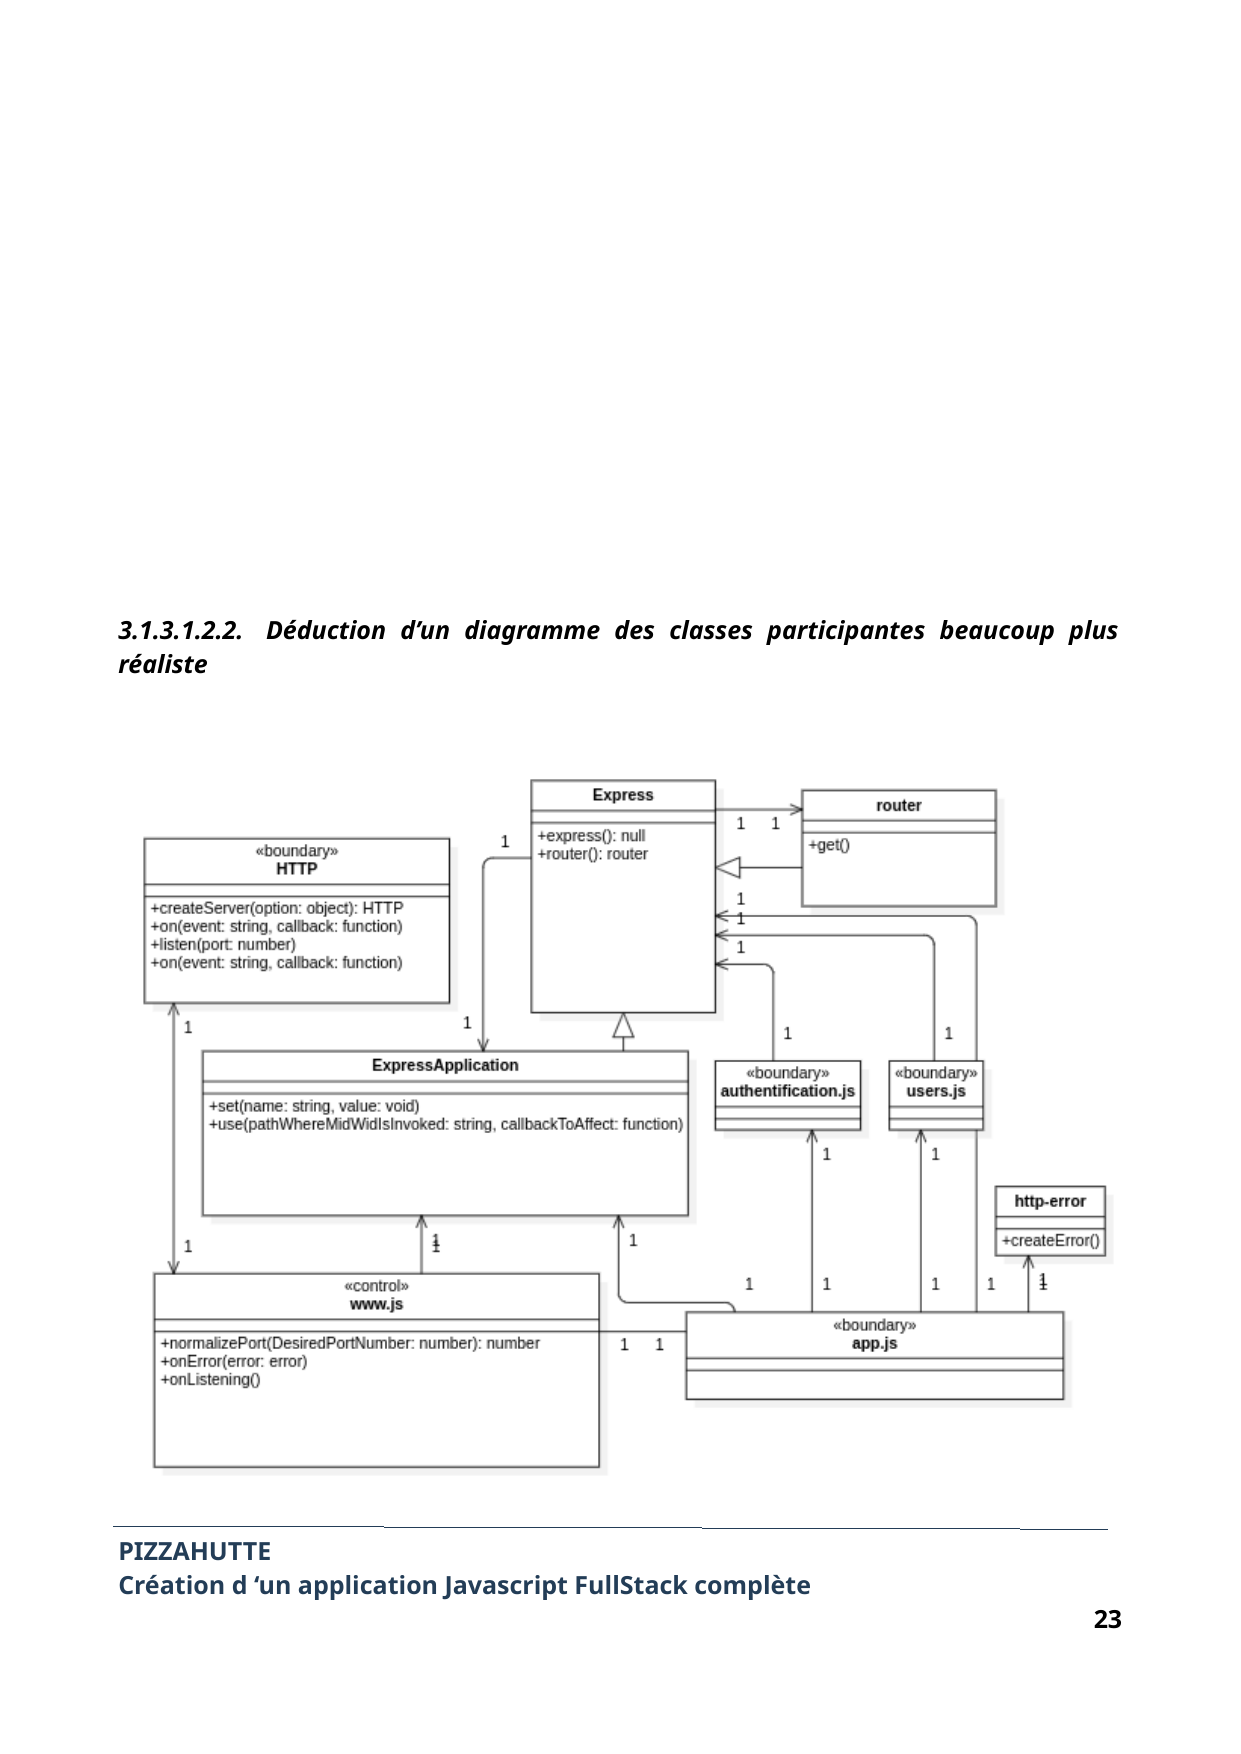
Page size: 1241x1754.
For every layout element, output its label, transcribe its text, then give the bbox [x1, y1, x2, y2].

subtitle Déduction d’un diagramme des classes participantes beaucoup plus réaliste [118, 613, 1122, 681]
picture [118, 772, 1123, 1494]
